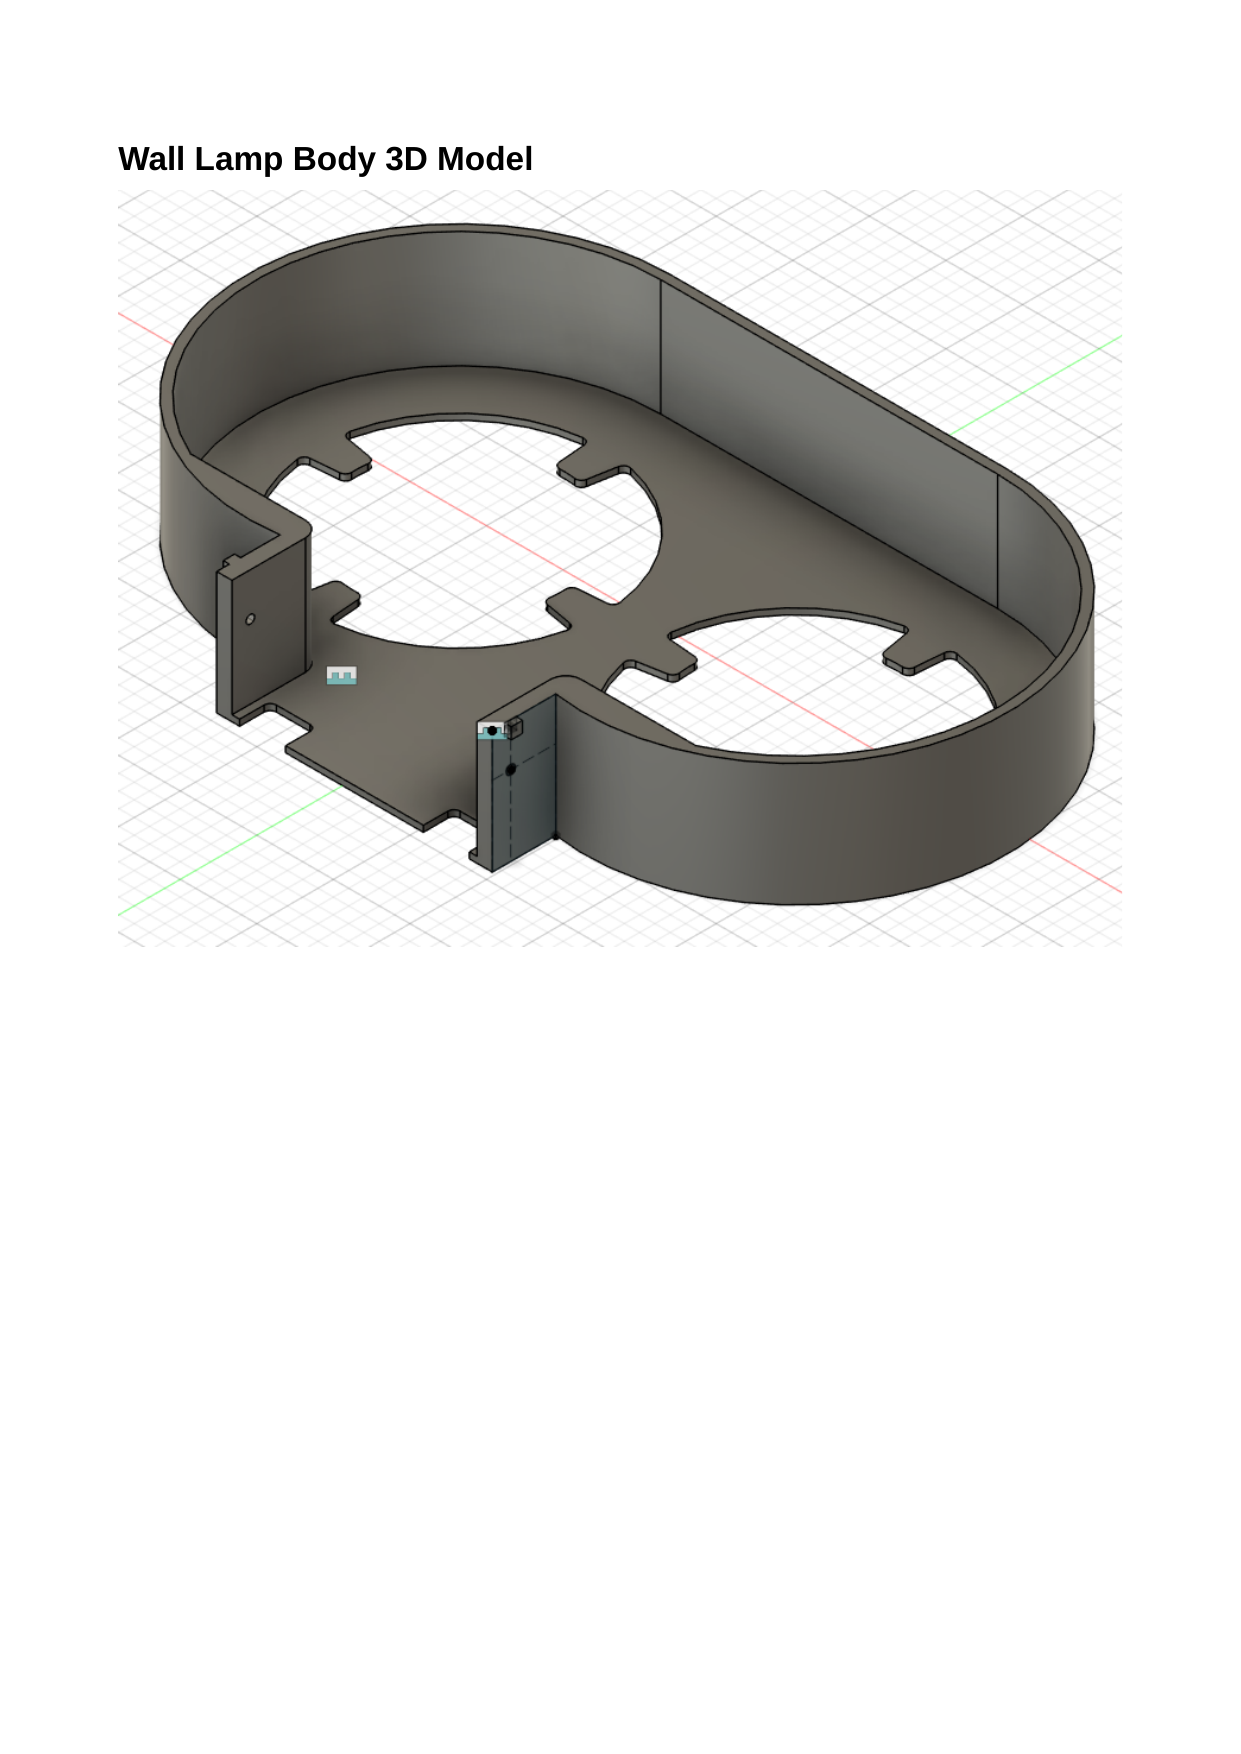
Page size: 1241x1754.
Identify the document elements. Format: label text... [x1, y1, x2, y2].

subtitle Wall Lamp Body 3D Model [118, 139, 1122, 177]
picture [118, 190, 1123, 947]
